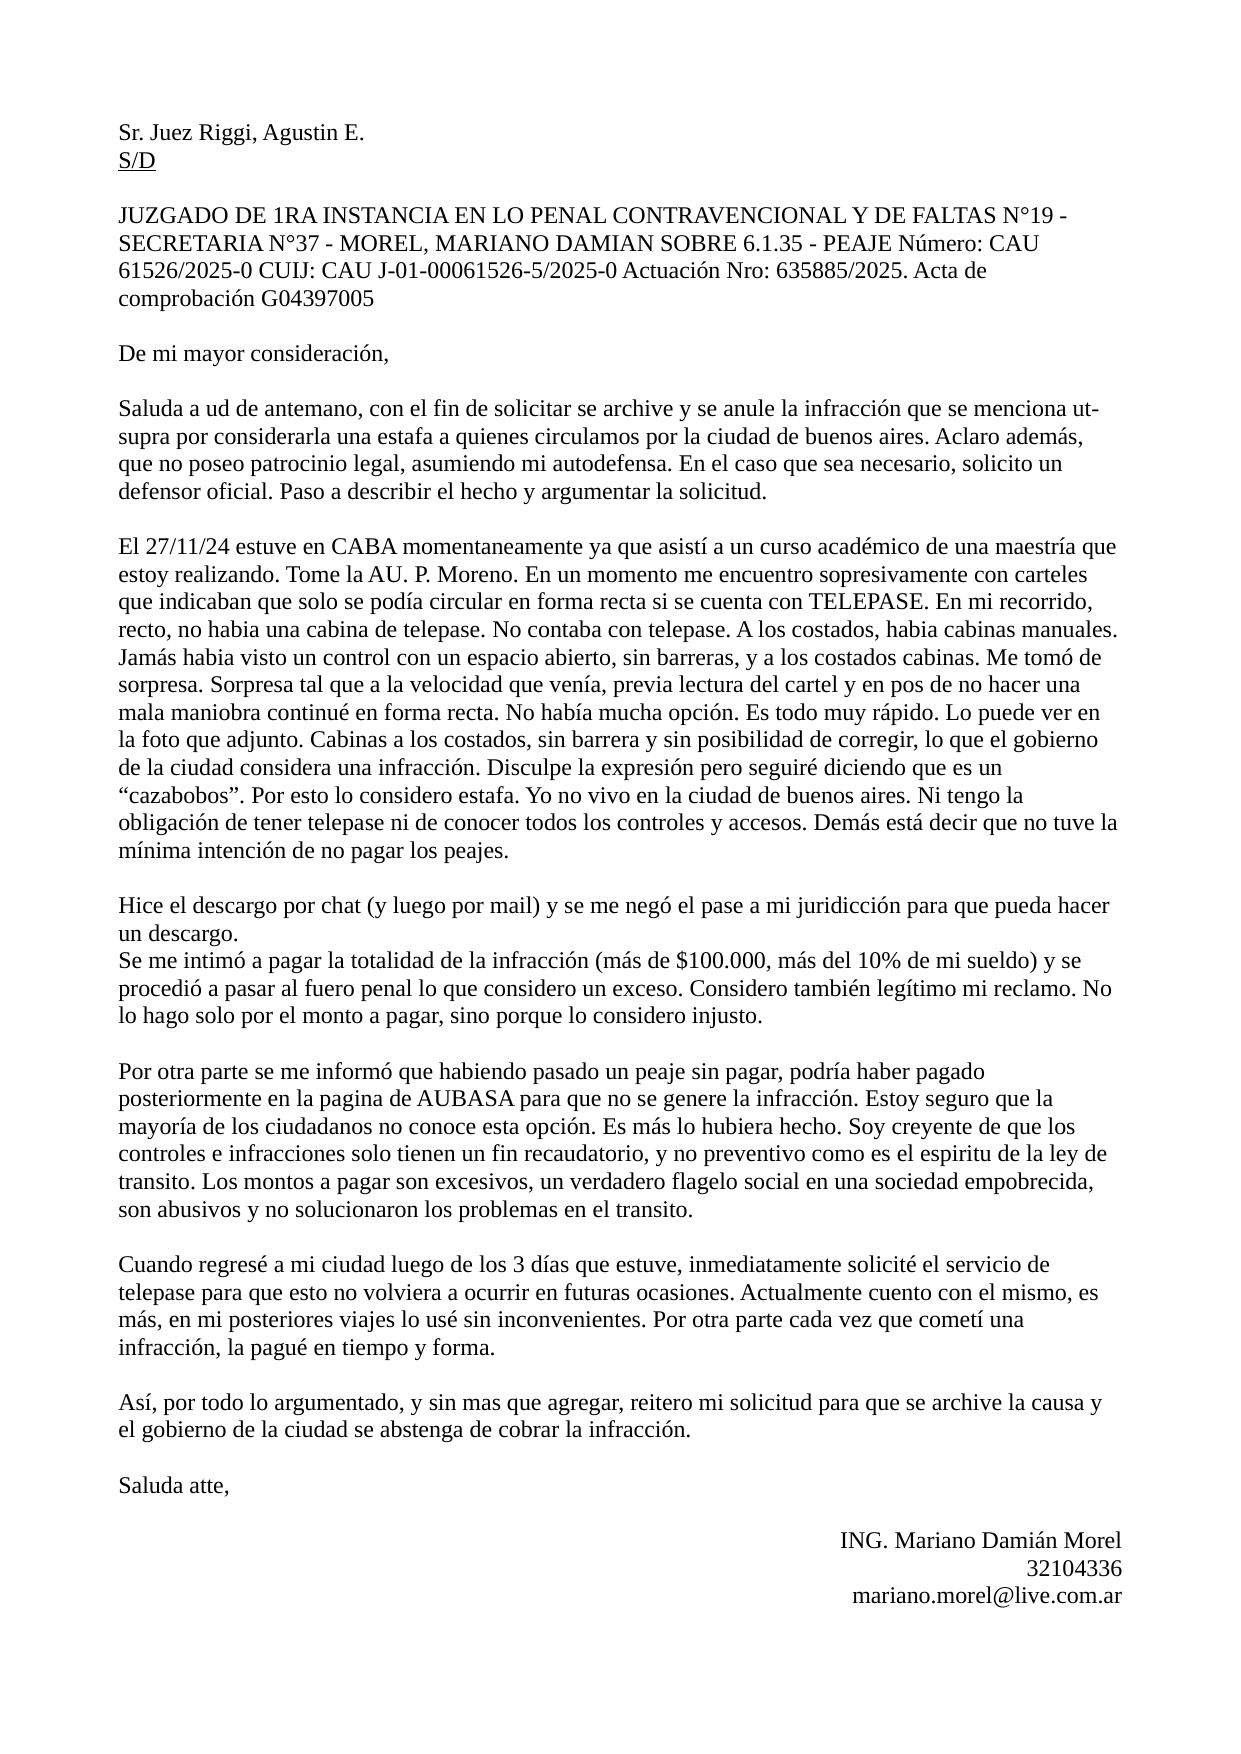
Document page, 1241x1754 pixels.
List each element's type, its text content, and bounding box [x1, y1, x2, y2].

text Hice el descargo por chat (y luego por mail) y se me negó el pase a mi juridicción para que pueda hacer un descargo. [118, 891, 1122, 946]
text Se me intimó a pagar la totalidad de la infracción (más de $100.000, más del 10% de mi sueldo) y se procedió a pasar al fuero penal lo que considero un exceso. Considero también legítimo mi reclamo. No lo hago solo por el monto a pagar, sino porque lo considero injusto. [118, 946, 1122, 1029]
text El 27/11/24 estuve en CABA momentaneamente ya que asistí a un curso académico de una maestría que estoy realizando. Tome la AU. P. Moreno. En un momento me encuentro sopresivamente con carteles que indicaban que solo se podía circular en forma recta si se cuenta con TELEPASE. En mi recorrido, recto, no habia una cabina de telepase. No contaba con telepase. A los costados, habia cabinas manuales. Jamás habia visto un control con un espacio abierto, sin barreras, y a los costados cabinas. Me tomó de sorpresa. Sorpresa tal que a la velocidad que venía, previa lectura del cartel y en pos de no hacer una mala maniobra continué en forma recta. No había mucha opción. Es todo muy rápido. Lo puede ver en la foto que adjunto. Cabinas a los costados, sin barrera y sin posibilidad de corregir, lo que el gobierno de la ciudad considera una infracción. Disculpe la expresión pero seguiré diciendo que es un “cazabobos”. Por esto lo considero estafa. Yo no vivo en la ciudad de buenos aires. Ni tengo la obligación de tener telepase ni de conocer todos los controles y accesos. Demás está decir que no tuve la mínima intención de no pagar los peajes. [118, 532, 1122, 863]
text JUZGADO DE 1RA INSTANCIA EN LO PENAL CONTRAVENCIONAL Y DE FALTAS N°19 - SECRETARIA N°37 - MOREL, MARIANO DAMIAN SOBRE 6.1.35 - PEAJE Número: CAU 61526/2025-0 CUIJ: CAU J-01-00061526-5/2025-0 Actuación Nro: 635885/2025. Acta de comprobación G04397005 [118, 201, 1122, 311]
text 32104336 [118, 1553, 1122, 1581]
text Saluda atte, [118, 1471, 1122, 1498]
text Por otra parte se me informó que habiendo pasado un peaje sin pagar, podría haber pagado posteriormente en la pagina de AUBASA para que no se genere la infracción. Estoy seguro que la mayoría de los ciudadanos no conoce esta opción. Es más lo hubiera hecho. Soy creyente de que los controles e infracciones solo tienen un fin recaudatorio, y no preventivo como es el espiritu de la ley de transito. Los montos a pagar son excesivos, un verdadero flagelo social en una sociedad empobrecida, son abusivos y no solucionaron los problemas en el transito. [118, 1057, 1122, 1222]
text Sr. Juez Riggi, Agustin E. [118, 118, 1122, 146]
text ING. Mariano Damián Morel [118, 1526, 1122, 1553]
text De mi mayor consideración, [118, 339, 1122, 367]
text Así, por todo lo argumentado, y sin mas que agregar, reitero mi solicitud para que se archive la causa y el gobierno de la ciudad se abstenga de cobrar la infracción. [118, 1388, 1122, 1443]
text Cuando regresé a mi ciudad luego de los 3 días que estuve, inmediatamente solicité el servicio de telepase para que esto no volviera a ocurrir en futuras ocasiones. Actualmente cuento con el mismo, es más, en mi posteriores viajes lo usé sin inconvenientes. Por otra parte cada vez que cometí una infracción, la pagué en tiempo y forma. [118, 1250, 1122, 1360]
text mariano.morel@live.com.ar [118, 1581, 1122, 1609]
text Saluda a ud de antemano, con el fin de solicitar se archive y se anule la infracción que se menciona ut-supra por considerarla una estafa a quienes circulamos por la ciudad de buenos aires. Aclaro además, que no poseo patrocinio legal, asumiendo mi autodefensa. En el caso que sea necesario, solicito un defensor oficial. Paso a describir el hecho y argumentar la solicitud. [118, 394, 1122, 504]
text S/D [118, 146, 1122, 173]
